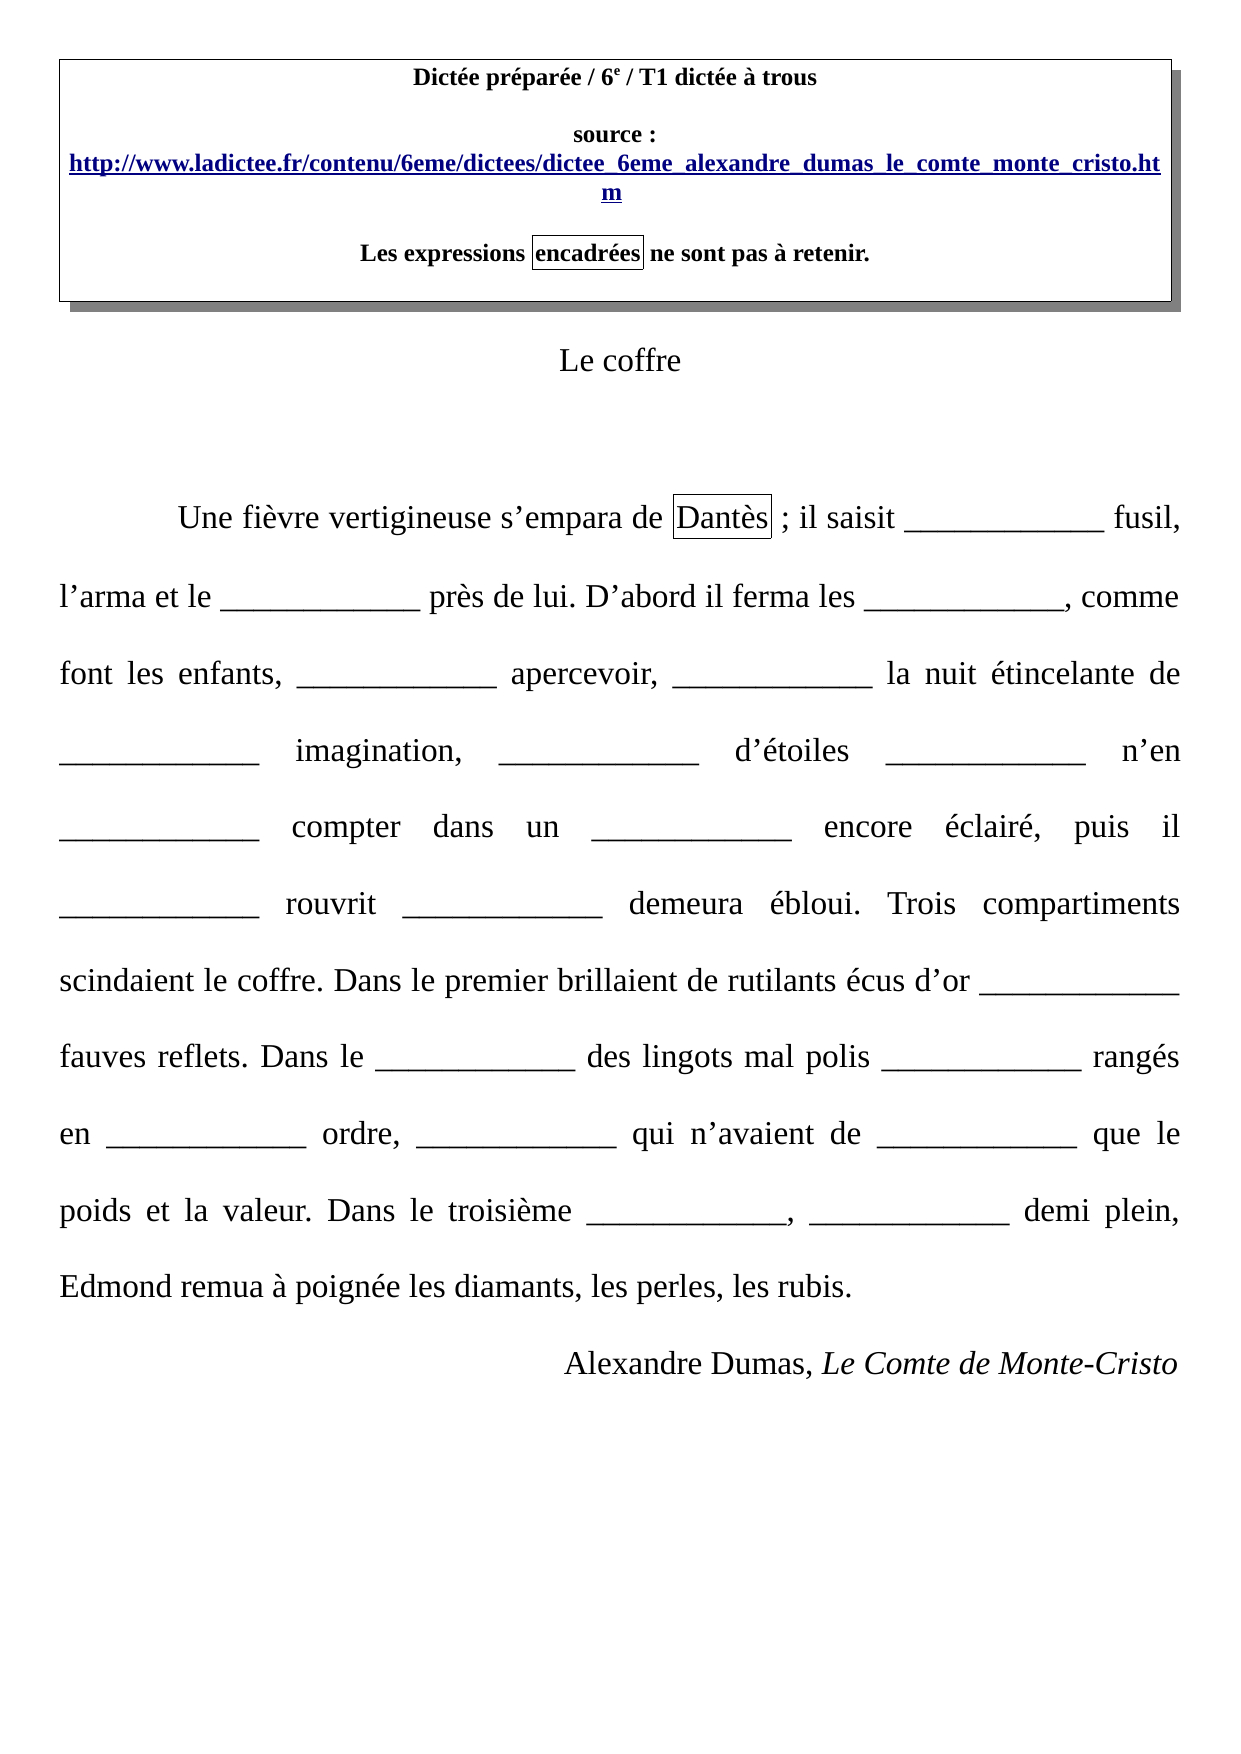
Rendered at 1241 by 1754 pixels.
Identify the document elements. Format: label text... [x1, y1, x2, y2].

text Alexandre Dumas, Le Comte de Monte-Cristo [59, 1343, 1181, 1382]
text Le coffre [59, 341, 1181, 379]
text Une fièvre vertigineuse s’empara de Dantès ; il saisit ____________ fusil, l’arma et le ____________ près de lui. D’abord il ferma les ____________, comme font les enfants, ____________ apercevoir, ____________ la nuit étincelante de ____________ imagination, ____________ d’étoiles ____________ n’en ____________ compter dans un ____________ encore éclairé, puis il ____________ rouvrit ____________ demeura ébloui. Trois compartiments scindaient le coffre. Dans le premier brillaient de rutilants écus d’or ____________ fauves reflets. Dans le ____________ des lingots mal polis ____________ rangés en ____________ ordre, ____________ qui n’avaient de ____________ que le poids et la valeur. Dans le troisième ____________, ____________ demi plein, Edmond remua à poignée les diamants, les perles, les rubis. [59, 494, 1181, 1305]
text source : http://www.ladictee.fr/contenu/6eme/dictees/dictee_6eme_alexandre_dumas_le_comte_monte_cristo.htm [60, 117, 1171, 206]
text Dictée préparée / 6e / T1 dictée à trous [60, 60, 1171, 91]
text Les expressions encadrées ne sont pas à retenir. [60, 232, 1171, 269]
